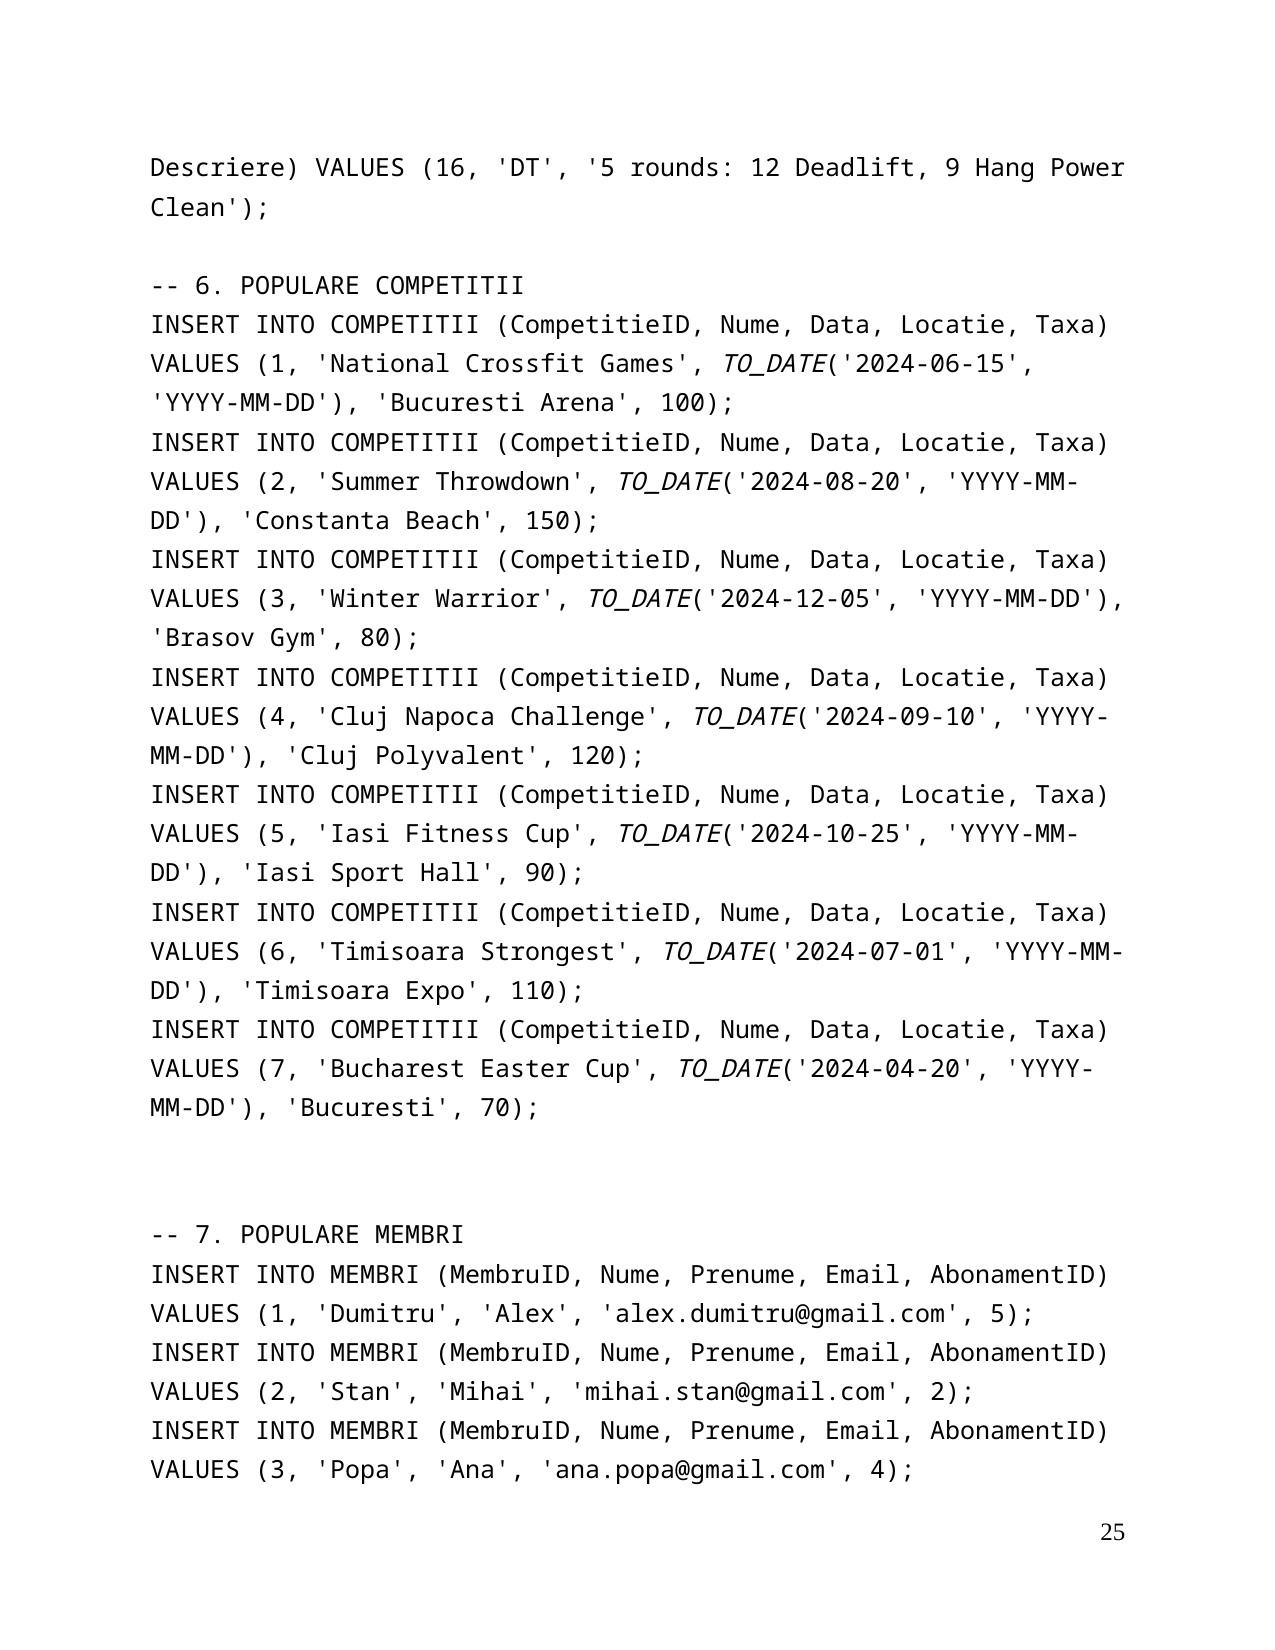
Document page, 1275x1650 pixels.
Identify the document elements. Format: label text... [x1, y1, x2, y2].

text Descriere) VALUES (16, 'DT', '5 rounds: 12 Deadlift, 9 Hang Power Clean'); -- 6. POPULARE COMPETITII INSERT INTO COMPETITII (CompetitieID, Nume, Data, Locatie, Taxa) VALUES (1, 'National Crossfit Games', TO_DATE('2024-06-15', 'YYYY-MM-DD'), 'Bucuresti Arena', 100); INSERT INTO COMPETITII (CompetitieID, Nume, Data, Locatie, Taxa) VALUES (2, 'Summer Throwdown', TO_DATE('2024-08-20', 'YYYY-MM-DD'), 'Constanta Beach', 150); INSERT INTO COMPETITII (CompetitieID, Nume, Data, Locatie, Taxa) VALUES (3, 'Winter Warrior', TO_DATE('2024-12-05', 'YYYY-MM-DD'), 'Brasov Gym', 80); INSERT INTO COMPETITII (CompetitieID, Nume, Data, Locatie, Taxa) VALUES (4, 'Cluj Napoca Challenge', TO_DATE('2024-09-10', 'YYYY-MM-DD'), 'Cluj Polyvalent', 120); INSERT INTO COMPETITII (CompetitieID, Nume, Data, Locatie, Taxa) VALUES (5, 'Iasi Fitness Cup', TO_DATE('2024-10-25', 'YYYY-MM-DD'), 'Iasi Sport Hall', 90); INSERT INTO COMPETITII (CompetitieID, Nume, Data, Locatie, Taxa) VALUES (6, 'Timisoara Strongest', TO_DATE('2024-07-01', 'YYYY-MM-DD'), 'Timisoara Expo', 110); INSERT INTO COMPETITII (CompetitieID, Nume, Data, Locatie, Taxa) VALUES (7, 'Bucharest Easter Cup', TO_DATE('2024-04-20', 'YYYY-MM-DD'), 'Bucuresti', 70); [150, 150, 1125, 1196]
text -- 7. POPULARE MEMBRI INSERT INTO MEMBRI (MembruID, Nume, Prenume, Email, AbonamentID) VALUES (1, 'Dumitru', 'Alex', 'alex.dumitru@gmail.com', 5); INSERT INTO MEMBRI (MembruID, Nume, Prenume, Email, AbonamentID) VALUES (2, 'Stan', 'Mihai', 'mihai.stan@gmail.com', 2); INSERT INTO MEMBRI (MembruID, Nume, Prenume, Email, AbonamentID) VALUES (3, 'Popa', 'Ana', 'ana.popa@gmail.com', 4); [150, 1217, 1125, 1486]
